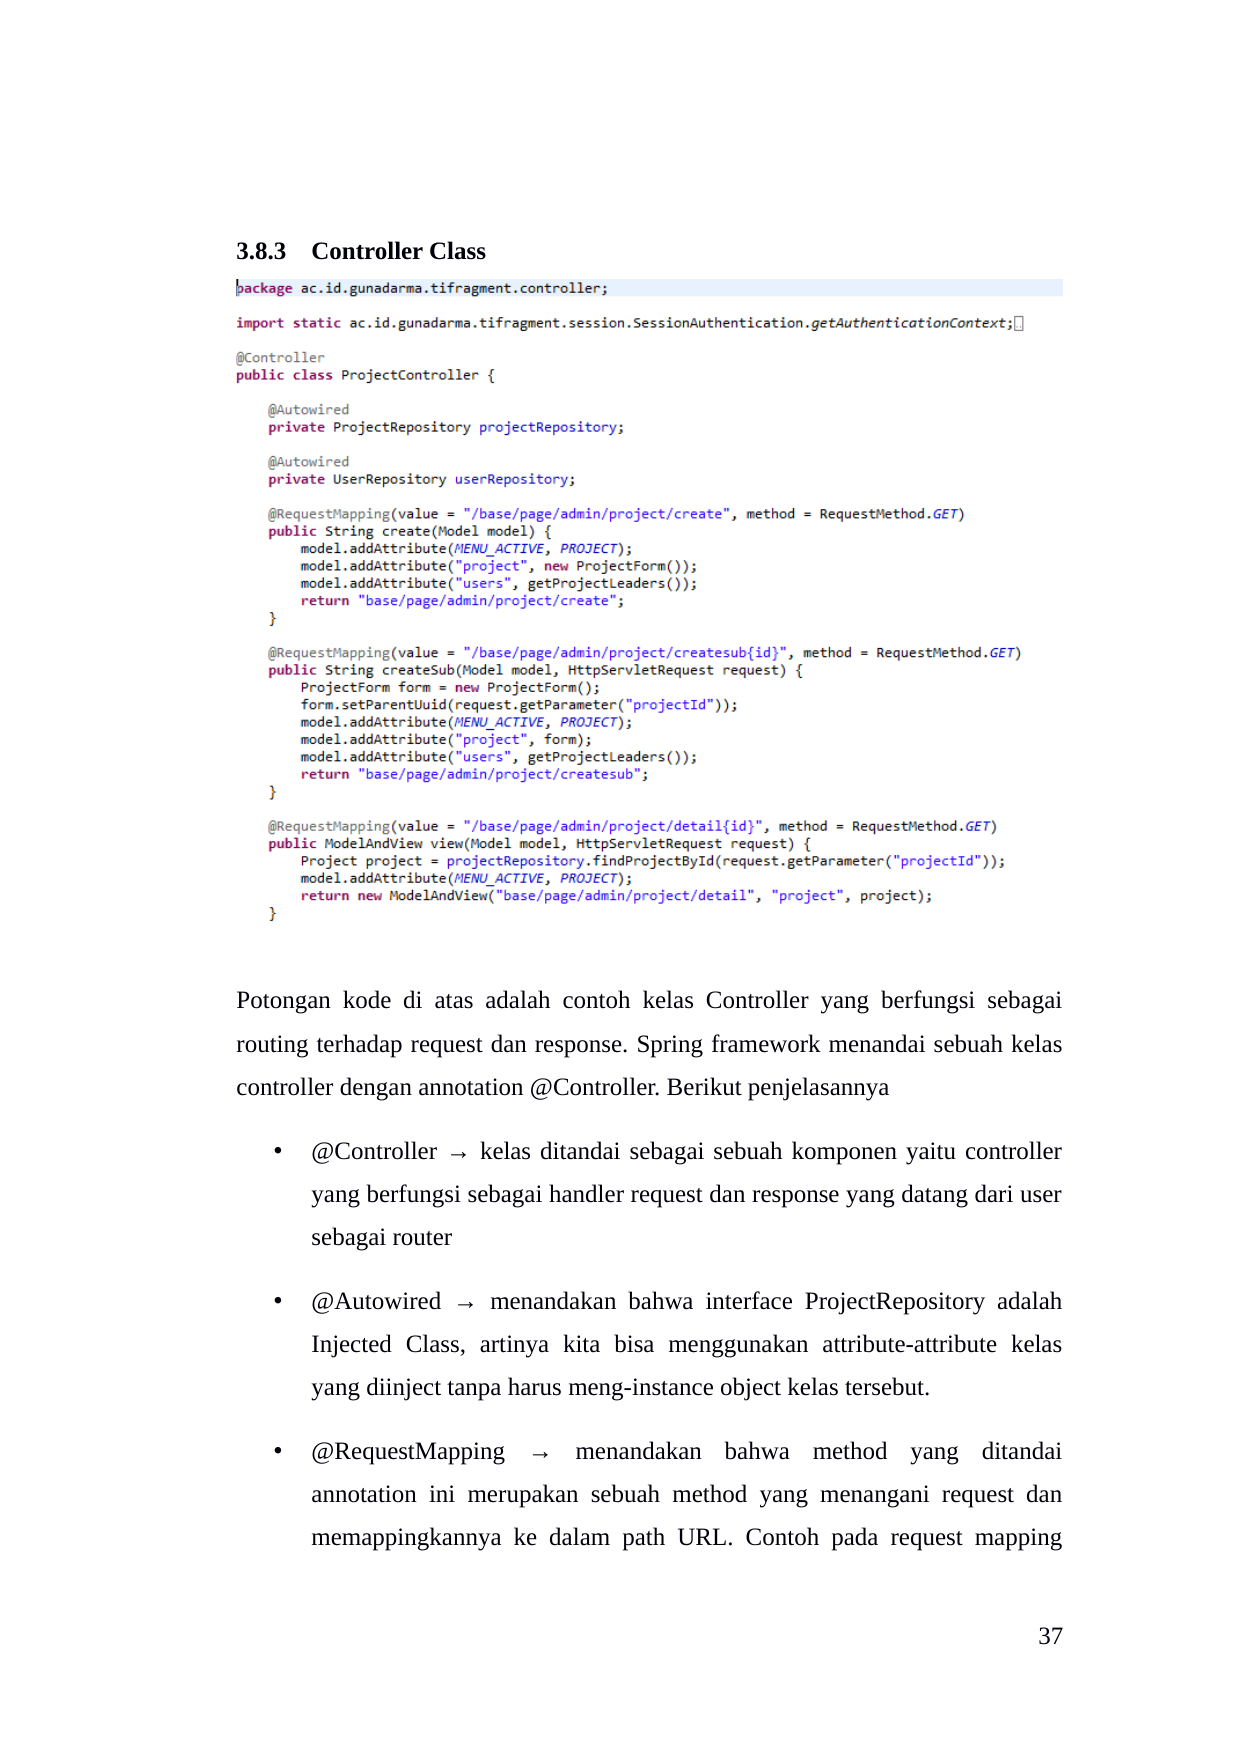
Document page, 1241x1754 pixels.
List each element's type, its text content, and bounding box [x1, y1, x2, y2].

text Potongan kode di atas adalah contoh kelas Controller yang berfungsi sebagai routing terhadap request dan response. Spring framework menandai sebuah kelas controller dengan annotation @Controller. Berikut penjelasannya [236, 928, 1063, 1101]
subtitle 3.8.3 Controller Class [236, 236, 1063, 265]
list @Controller → kelas ditandai sebagai sebuah komponen yaitu controller yang berfungsi sebagai handler request dan response yang datang dari user sebagai router [274, 1136, 1063, 1251]
picture [236, 279, 1063, 928]
list @RequestMapping → menandakan bahwa method yang ditandai annotation ini merupakan sebuah method yang menangani request dan memappingkannya ke dalam path URL. Contoh pada request mapping [274, 1436, 1063, 1551]
list @Autowired → menandakan bahwa interface ProjectRepository adalah Injected Class, artinya kita bisa menggunakan attribute-attribute kelas yang diinject tanpa harus meng-instance object kelas tersebut. [274, 1286, 1063, 1401]
